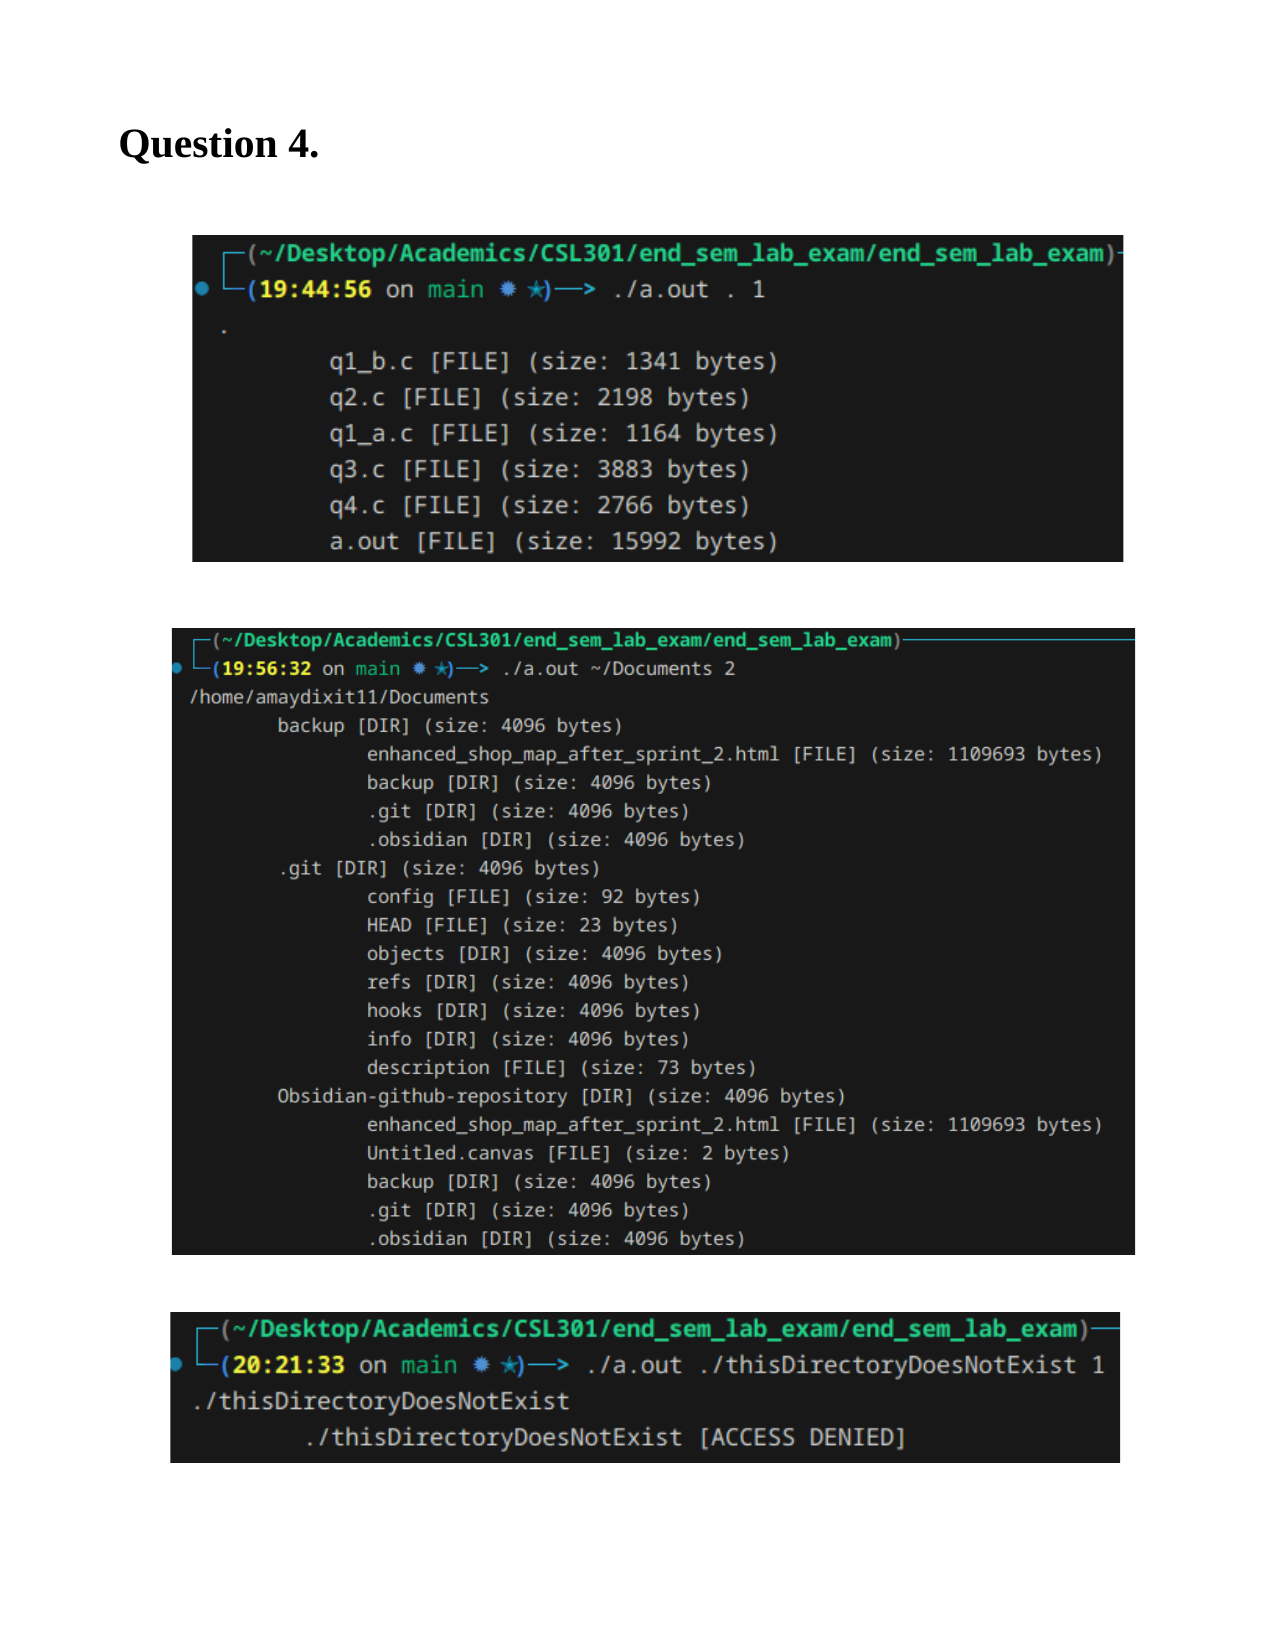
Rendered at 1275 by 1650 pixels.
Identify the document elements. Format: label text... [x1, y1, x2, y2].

picture [171, 628, 1135, 1255]
picture [192, 235, 1124, 562]
text Question 4. [118, 118, 1157, 166]
picture [170, 1312, 1121, 1463]
